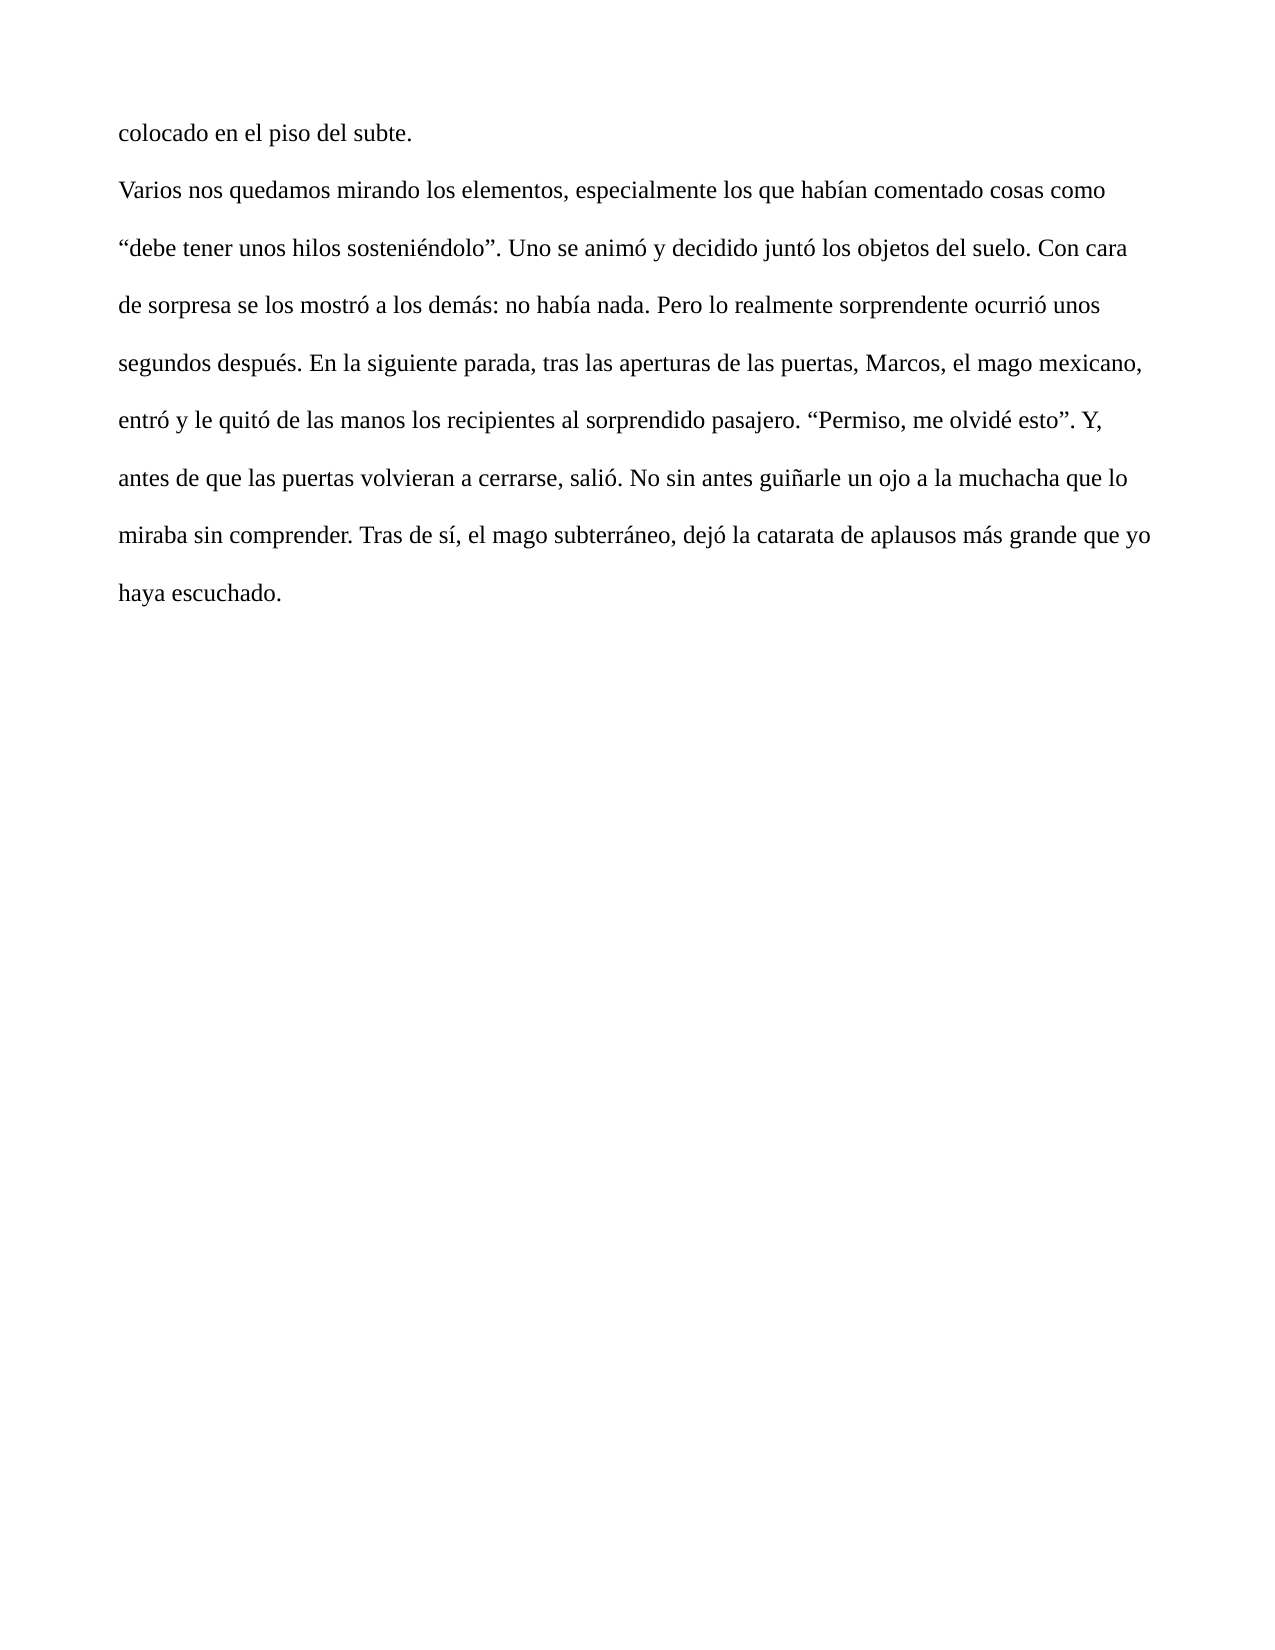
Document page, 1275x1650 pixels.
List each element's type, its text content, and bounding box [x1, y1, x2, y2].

text colocado en el piso del subte. [118, 118, 1157, 147]
text Varios nos quedamos mirando los elementos, especialmente los que habían comentado cosas como “debe tener unos hilos sosteniéndolo”. Uno se animó y decidido juntó los objetos del suelo. Con cara de sorpresa se los mostró a los demás: no había nada. Pero lo realmente sorprendente ocurrió unos segundos después. En la siguiente parada, tras las aperturas de las puertas, Marcos, el mago mexicano, entró y le quitó de las manos los recipientes al sorprendido pasajero. “Permiso, me olvidé esto”. Y, antes de que las puertas volvieran a cerrarse, salió. No sin antes guiñarle un ojo a la muchacha que lo miraba sin comprender. Tras de sí, el mago subterráneo, dejó la catarata de aplausos más grande que yo haya escuchado. [118, 176, 1157, 607]
